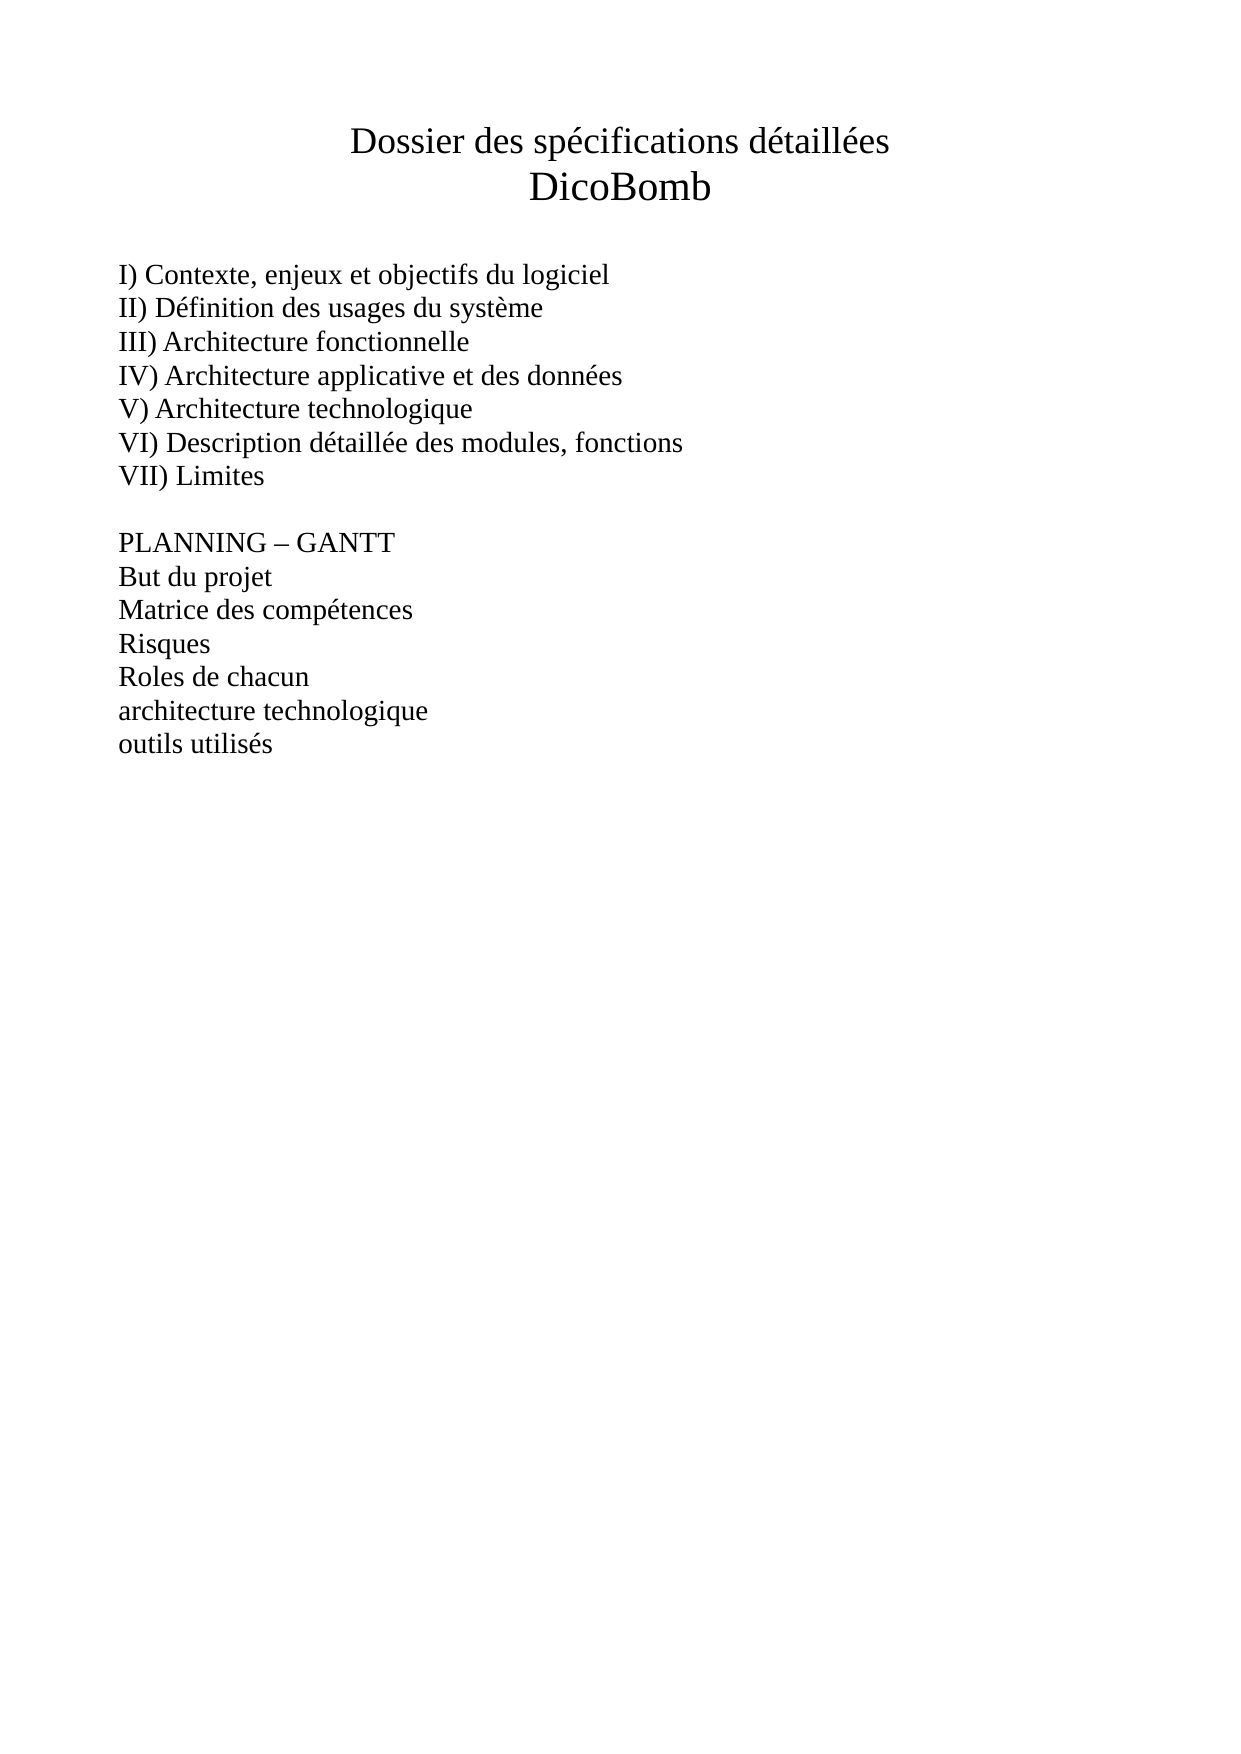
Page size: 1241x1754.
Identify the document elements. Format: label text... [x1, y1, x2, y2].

text Roles de chacun [118, 659, 1122, 693]
text DicoBomb [118, 161, 1122, 209]
text II) Définition des usages du système [118, 291, 1122, 324]
text III) Architecture fonctionnelle [118, 324, 1122, 358]
text Dossier des spécifications détaillées [118, 118, 1122, 161]
text I) Contexte, enjeux et objectifs du logiciel [118, 257, 1122, 291]
text PLANNING – GANTT [118, 525, 1122, 559]
text VI) Description détaillée des modules, fonctions [118, 425, 1122, 458]
text architecture technologique [118, 693, 1122, 727]
text outils utilisés [118, 727, 1122, 760]
text V) Architecture technologique [118, 391, 1122, 425]
text IV) Architecture applicative et des données [118, 358, 1122, 391]
text VII) Limites [118, 458, 1122, 492]
text Matrice des compétences [118, 592, 1122, 626]
text Risques [118, 626, 1122, 659]
text But du projet [118, 559, 1122, 592]
